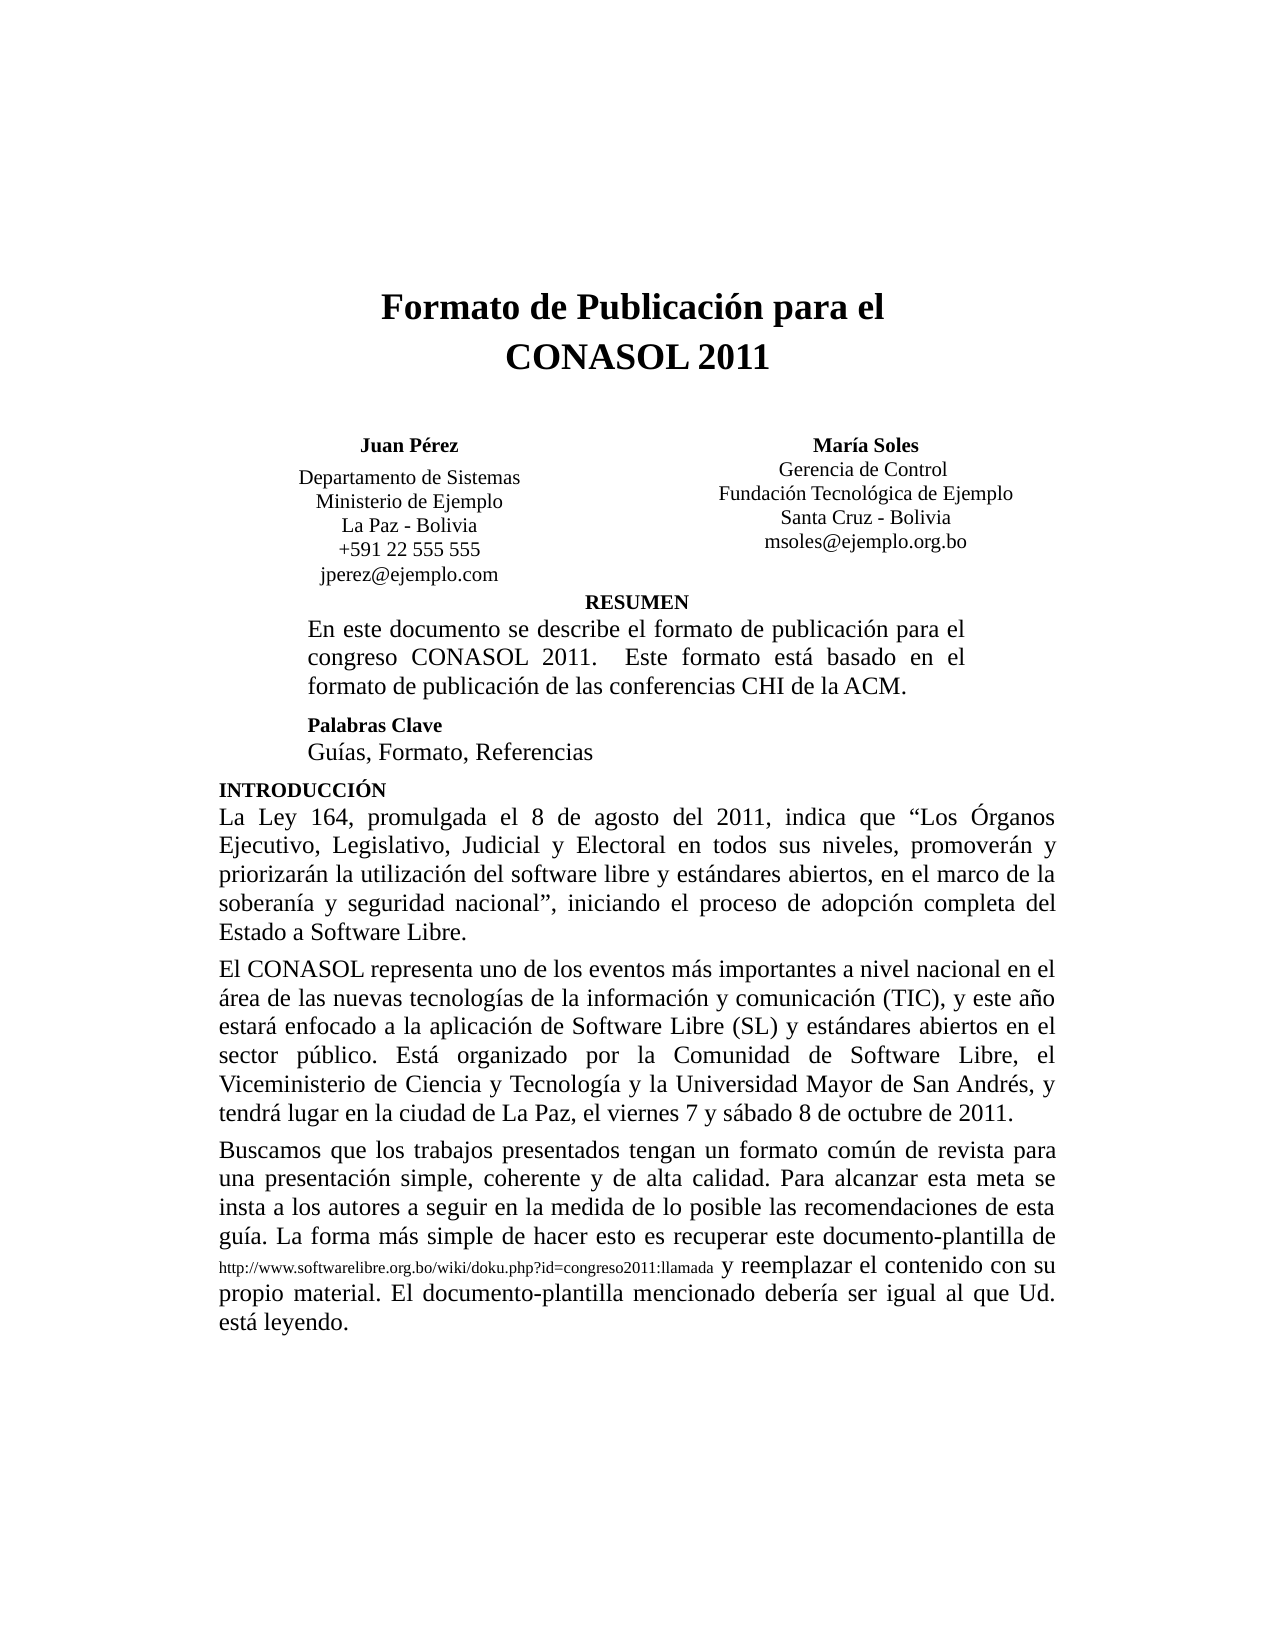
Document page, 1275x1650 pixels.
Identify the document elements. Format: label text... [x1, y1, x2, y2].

text Buscamos que los trabajos presentados tengan un formato común de revista para una presentación simple, coherente y de alta calidad. Para alcanzar esta meta se insta a los autores a seguir en la medida de lo posible las recomendaciones de esta guía. La forma más simple de hacer esto es recuperar este documento-plantilla de http://www.softwarelibre.org.bo/wiki/doku.php?id=congreso2011:llamada y reemplazar el contenido con su propio material. El documento-plantilla mencionado debería ser igual al que Ud. está leyendo. [218, 1135, 1056, 1336]
text Ministerio de Ejemplo [218, 489, 600, 513]
subtitle RESUMEN [307, 590, 966, 614]
text El CONASOL representa uno de los eventos más importantes a nivel nacional en el área de las nuevas tecnologías de la información y comunicación (TIC), y este año estará enfocado a la aplicación de Software Libre (SL) y estándares abiertos en el sector público. Está organizado por la Comunidad de Software Libre, el Viceministerio de Ciencia y Tecnología y la Universidad Mayor de San Andrés, y tendrá lugar en la ciudad de La Paz, el viernes 7 y sábado 8 de octubre de 2011. [218, 954, 1056, 1126]
subtitle INTRODUCCIÓN [218, 778, 1056, 802]
text Juan Pérez [218, 433, 600, 457]
text La Paz - Bolivia +591 22 555 555 jperez@ejemplo.com [218, 513, 600, 586]
title CONASOL 2011 [218, 334, 1056, 377]
text La Ley 164, promulgada el 8 de agosto del 2011, indica que “Los Órganos Ejecutivo, Legislativo, Judicial y Electoral en todos sus niveles, promoverán y priorizarán la utilización del software libre y estándares abiertos, en el marco de la soberanía y seguridad nacional”, iniciando el proceso de adopción completa del Estado a Software Libre. [218, 802, 1056, 946]
title Formato de Publicación para el [218, 285, 1056, 328]
subtitle Palabras Clave [307, 712, 966, 737]
text msoles@ejemplo.org.bo [675, 529, 1056, 553]
text En este documento se describe el formato de publicación para el congreso CONASOL 2011. Este formato está basado en el formato de publicación de las conferencias CHI de la ACM. [307, 614, 966, 700]
text Gerencia de Control Fundación Tecnológica de Ejemplo [675, 457, 1056, 505]
text Guías, Formato, Referencias [307, 737, 966, 765]
text María Soles [675, 433, 1056, 457]
text Santa Cruz - Bolivia [675, 505, 1056, 529]
text Departamento de Sistemas [218, 465, 600, 489]
